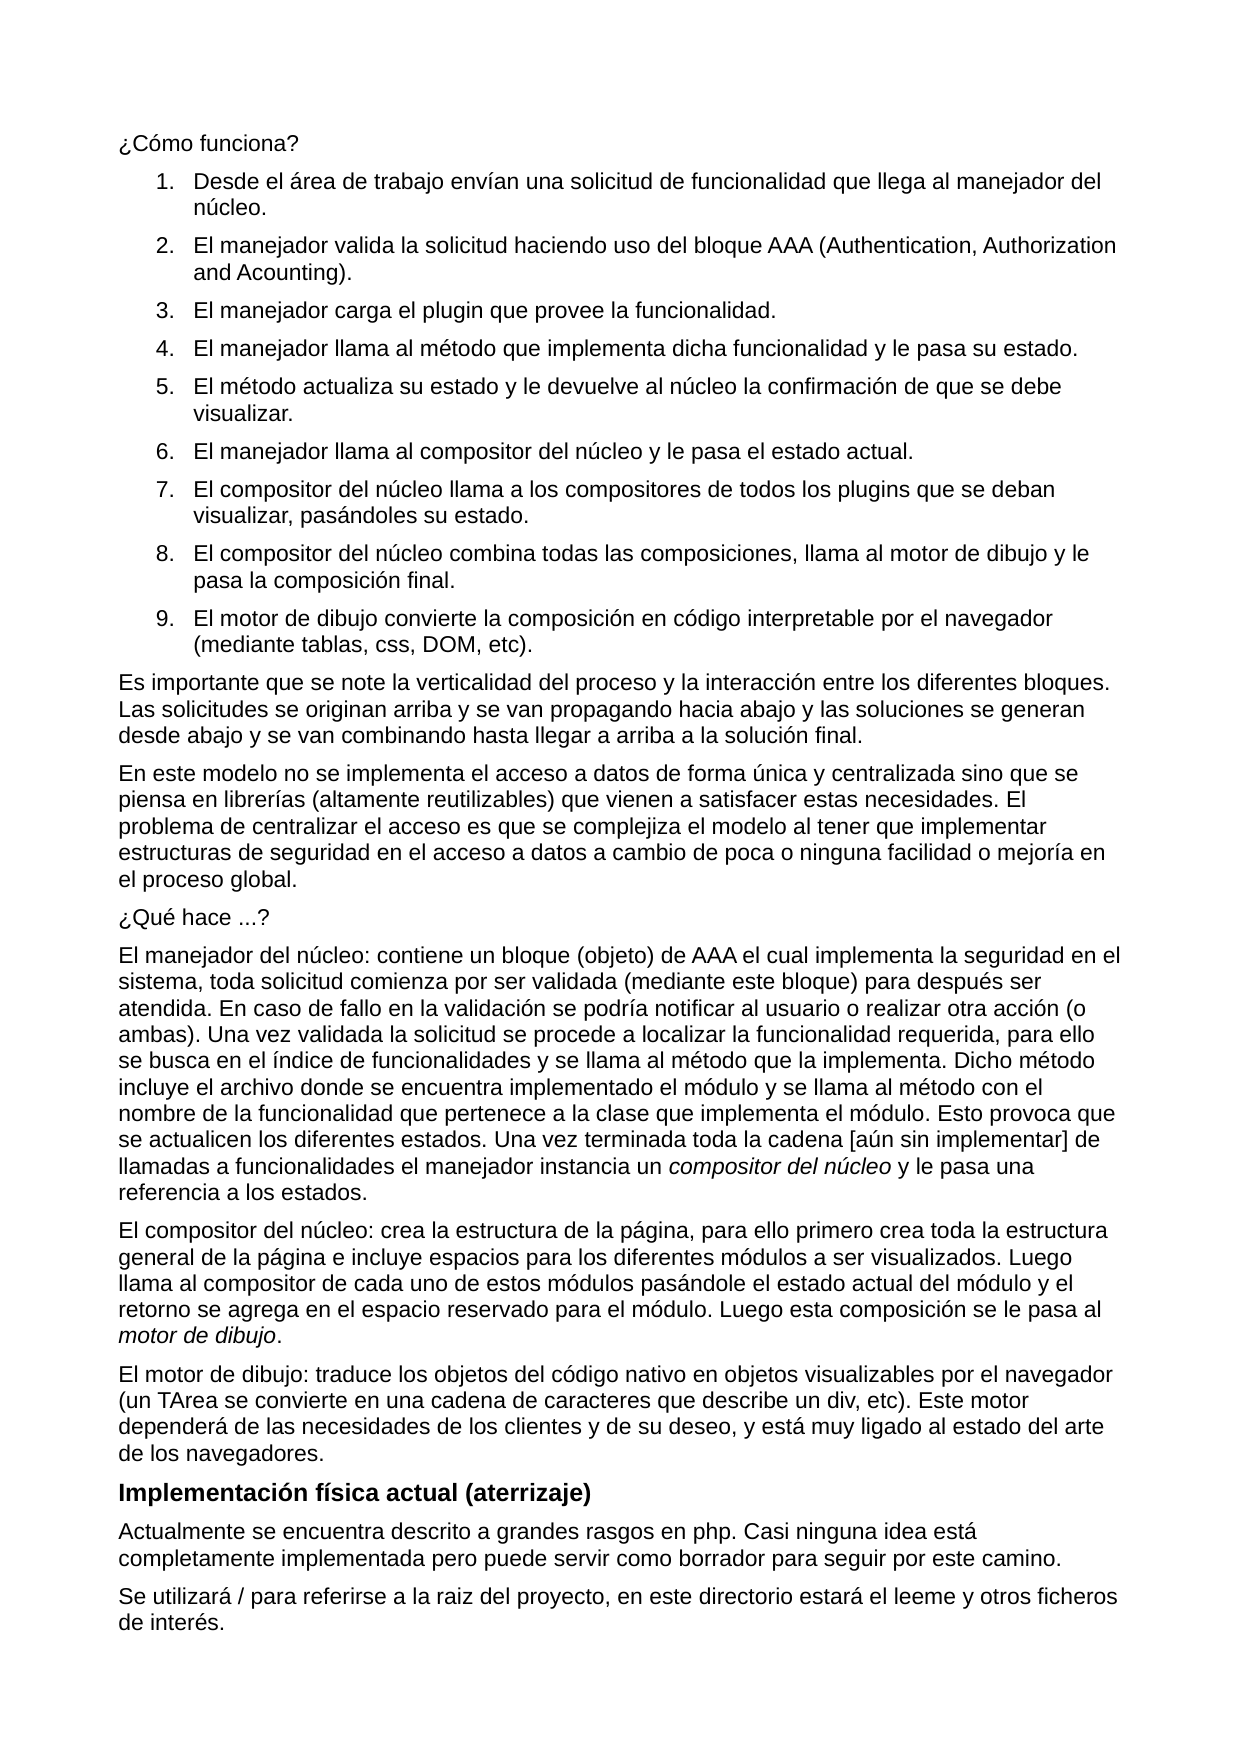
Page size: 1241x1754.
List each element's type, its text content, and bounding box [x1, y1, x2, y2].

list Desde el área de trabajo envían una solicitud de funcionalidad que llega al manejador del núcleo. [156, 168, 1122, 221]
text El motor de dibujo: traduce los objetos del código nativo en objetos visualizables por el navegador (un TArea se convierte en una cadena de caracteres que describe un div, etc). Este motor dependerá de las necesidades de los clientes y de su deseo, y está muy ligado al estado del arte de los navegadores. [118, 1361, 1122, 1466]
text ¿Qué hace ...? [118, 904, 1122, 930]
text ¿Cómo funciona? [118, 130, 1122, 156]
list El manejador valida la solicitud haciendo uso del bloque AAA (Authentication, Authorization and Acounting). [156, 232, 1122, 285]
list El compositor del núcleo llama a los compositores de todos los plugins que se deban visualizar, pasándoles su estado. [156, 476, 1122, 528]
list El motor de dibujo convierte la composición en código interpretable por el navegador (mediante tablas, css, DOM, etc). [156, 605, 1122, 657]
list El manejador llama al método que implementa dicha funcionalidad y le pasa su estado. [156, 335, 1122, 361]
list El manejador carga el plugin que provee la funcionalidad. [156, 297, 1122, 323]
text El compositor del núcleo: crea la estructura de la página, para ello primero crea toda la estructura general de la página e incluye espacios para los diferentes módulos a ser visualizados. Luego llama al compositor de cada uno de estos módulos pasándole el estado actual del módulo y el retorno se agrega en el espacio reservado para el módulo. Luego esta composición se le pasa al motor de dibujo. [118, 1217, 1122, 1349]
text Es importante que se note la verticalidad del proceso y la interacción entre los diferentes bloques. Las solicitudes se originan arriba y se van propagando hacia abajo y las soluciones se generan desde abajo y se van combinando hasta llegar a arriba a la solución final. [118, 669, 1122, 748]
list El método actualiza su estado y le devuelve al núcleo la confirmación de que se debe visualizar. [156, 373, 1122, 426]
list El compositor del núcleo combina todas las composiciones, llama al motor de dibujo y le pasa la composición final. [156, 540, 1122, 593]
text Actualmente se encuentra descrito a grandes rasgos en php. Casi ninguna idea está completamente implementada pero puede servir como borrador para seguir por este camino. [118, 1518, 1122, 1571]
text Implementación física actual (aterrizaje) [118, 1478, 1122, 1507]
text En este modelo no se implementa el acceso a datos de forma única y centralizada sino que se piensa en librerías (altamente reutilizables) que vienen a satisfacer estas necesidades. El problema de centralizar el acceso es que se complejiza el modelo al tener que implementar estructuras de seguridad en el acceso a datos a cambio de poca o ninguna facilidad o mejoría en el proceso global. [118, 760, 1122, 892]
list El manejador llama al compositor del núcleo y le pasa el estado actual. [156, 438, 1122, 464]
text Se utilizará / para referirse a la raiz del proyecto, en este directorio estará el leeme y otros ficheros de interés. [118, 1583, 1122, 1636]
text El manejador del núcleo: contiene un bloque (objeto) de AAA el cual implementa la seguridad en el sistema, toda solicitud comienza por ser validada (mediante este bloque) para después ser atendida. En caso de fallo en la validación se podría notificar al usuario o realizar otra acción (o ambas). Una vez validada la solicitud se procede a localizar la funcionalidad requerida, para ello se busca en el índice de funcionalidades y se llama al método que la implementa. Dicho método incluye el archivo donde se encuentra implementado el módulo y se llama al método con el nombre de la funcionalidad que pertenece a la clase que implementa el módulo. Esto provoca que se actualicen los diferentes estados. Una vez terminada toda la cadena [aún sin implementar] de llamadas a funcionalidades el manejador instancia un compositor del núcleo y le pasa una referencia a los estados. [118, 942, 1122, 1205]
